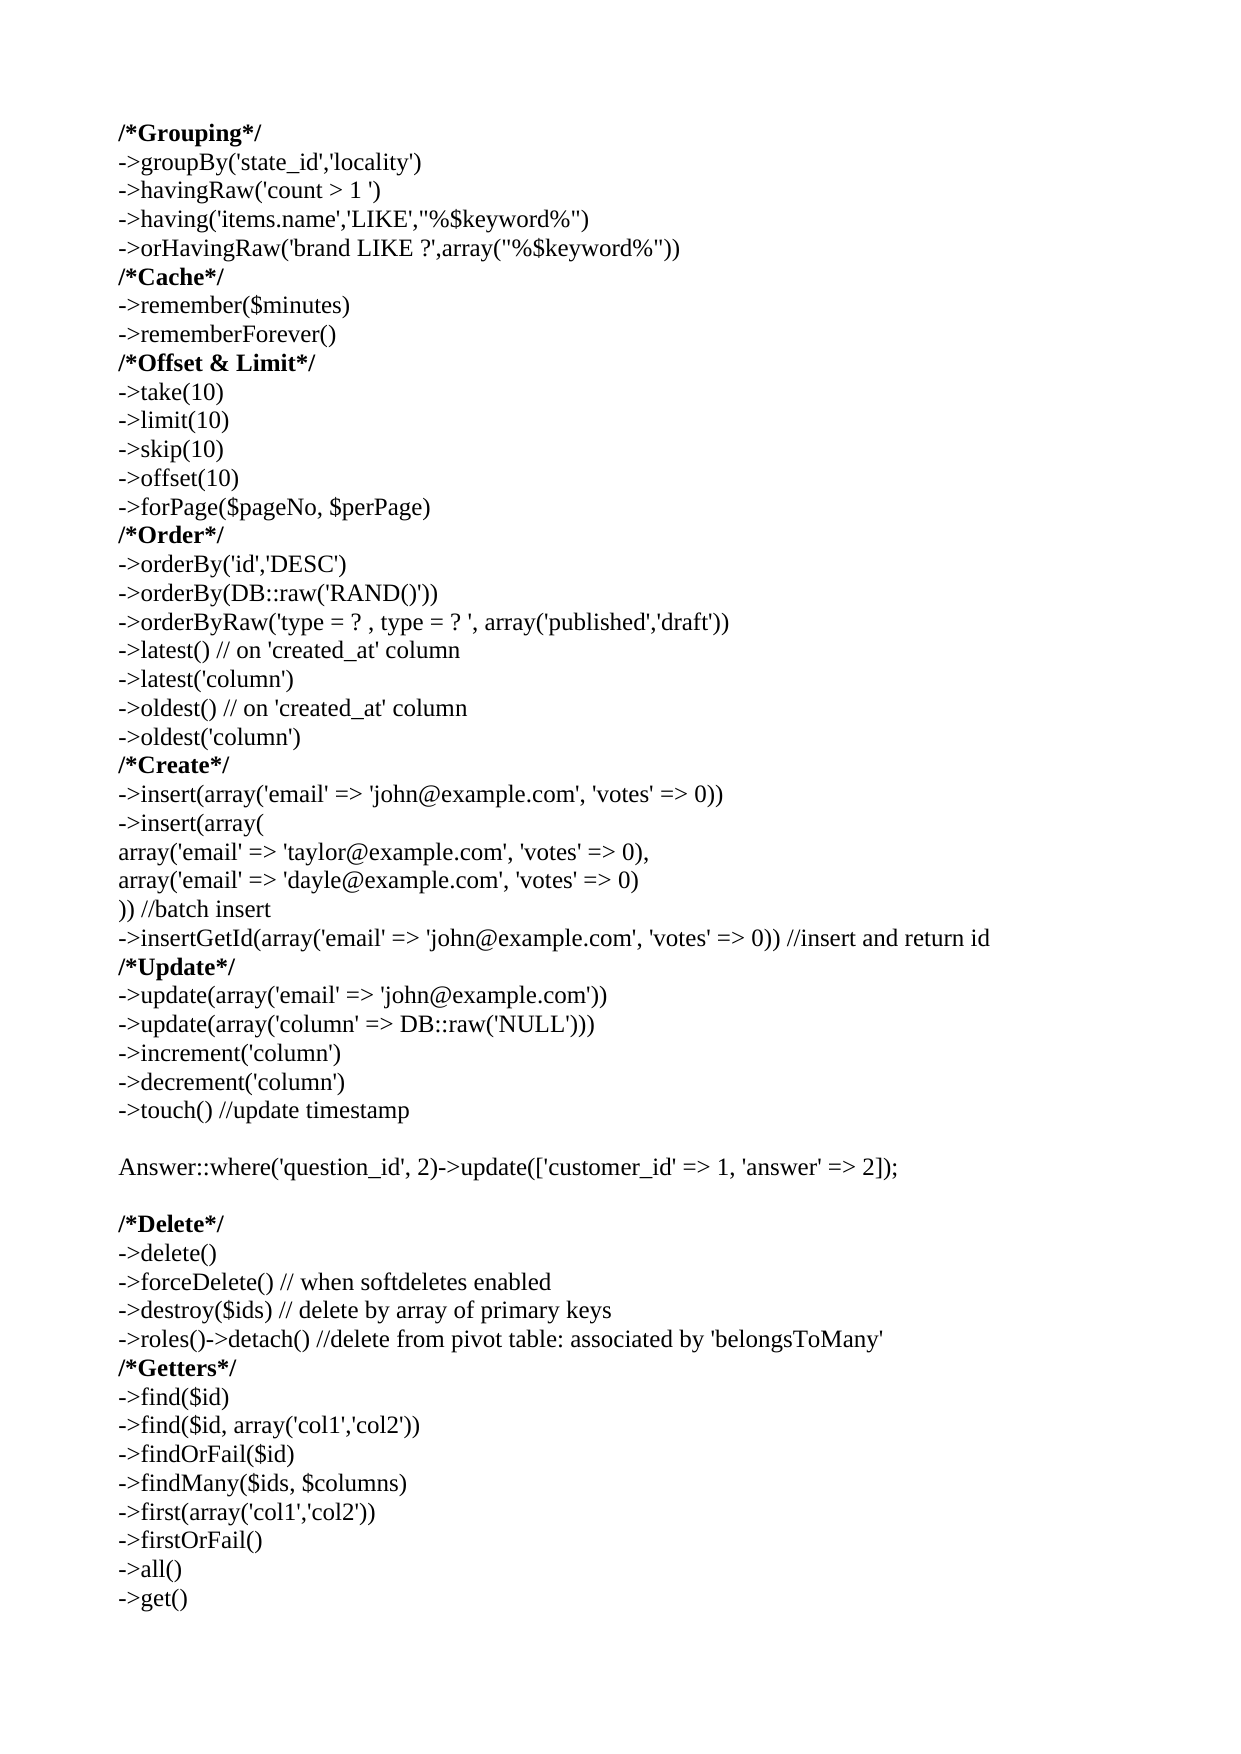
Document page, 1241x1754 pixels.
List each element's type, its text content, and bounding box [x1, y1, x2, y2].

text ->insert(array('email' => 'john@example.com', 'votes' => 0)) [118, 779, 1122, 808]
text ->insert(array( [118, 808, 1122, 837]
text ->find($id) [118, 1382, 1122, 1410]
text /*Offset & Limit*/ [118, 348, 1122, 377]
text ->destroy($ids) // delete by array of primary keys [118, 1295, 1122, 1324]
text array('email' => 'taylor@example.com', 'votes' => 0), [118, 837, 1122, 866]
text ->orderBy(DB::raw('RAND()')) [118, 578, 1122, 607]
text ->having('items.name','LIKE',"%$keyword%") [118, 204, 1122, 233]
text ->take(10) [118, 377, 1122, 406]
text ->orderByRaw('type = ? , type = ? ', array('published','draft')) [118, 607, 1122, 636]
text ->latest() // on 'created_at' column [118, 636, 1122, 664]
text ->delete() [118, 1238, 1122, 1267]
text ->all() [118, 1554, 1122, 1583]
text ->get() [118, 1583, 1122, 1612]
text ->oldest('column') [118, 722, 1122, 751]
text ->update(array('email' => 'john@example.com')) [118, 981, 1122, 1009]
text ->limit(10) [118, 406, 1122, 434]
text /*Grouping*/ [118, 118, 1122, 147]
text ->roles()->detach() //delete from pivot table: associated by 'belongsToMany' [118, 1324, 1122, 1353]
text ->insertGetId(array('email' => 'john@example.com', 'votes' => 0)) //insert and return id [118, 923, 1122, 952]
text Answer::where('question_id', 2)->update(['customer_id' => 1, 'answer' => 2]); [118, 1152, 1122, 1181]
text ->latest('column') [118, 664, 1122, 693]
text ->findMany($ids, $columns) [118, 1468, 1122, 1497]
text ->oldest() // on 'created_at' column [118, 693, 1122, 722]
text array('email' => 'dayle@example.com', 'votes' => 0) [118, 866, 1122, 894]
text /*Getters*/ [118, 1353, 1122, 1382]
text ->touch() //update timestamp [118, 1096, 1122, 1124]
text /*Order*/ [118, 521, 1122, 549]
text ->groupBy('state_id','locality') [118, 147, 1122, 176]
text )) //batch insert [118, 894, 1122, 923]
text ->increment('column') [118, 1038, 1122, 1067]
text ->update(array('column' => DB::raw('NULL'))) [118, 1009, 1122, 1038]
text ->find($id, array('col1','col2')) [118, 1410, 1122, 1439]
text ->firstOrFail() [118, 1525, 1122, 1554]
text ->forceDelete() // when softdeletes enabled [118, 1267, 1122, 1295]
text ->havingRaw('count > 1 ') [118, 176, 1122, 204]
text /*Update*/ [118, 952, 1122, 981]
text ->orderBy('id','DESC') [118, 549, 1122, 578]
text ->offset(10) [118, 463, 1122, 492]
text ->skip(10) [118, 434, 1122, 463]
text ->forPage($pageNo, $perPage) [118, 492, 1122, 521]
text ->remember($minutes) [118, 291, 1122, 319]
text ->rememberForever() [118, 319, 1122, 348]
text /*Delete*/ [118, 1209, 1122, 1238]
text ->findOrFail($id) [118, 1439, 1122, 1468]
text /*Cache*/ [118, 262, 1122, 291]
text ->orHavingRaw('brand LIKE ?',array("%$keyword%")) [118, 233, 1122, 262]
text ->decrement('column') [118, 1067, 1122, 1096]
text ->first(array('col1','col2')) [118, 1497, 1122, 1525]
text /*Create*/ [118, 751, 1122, 779]
